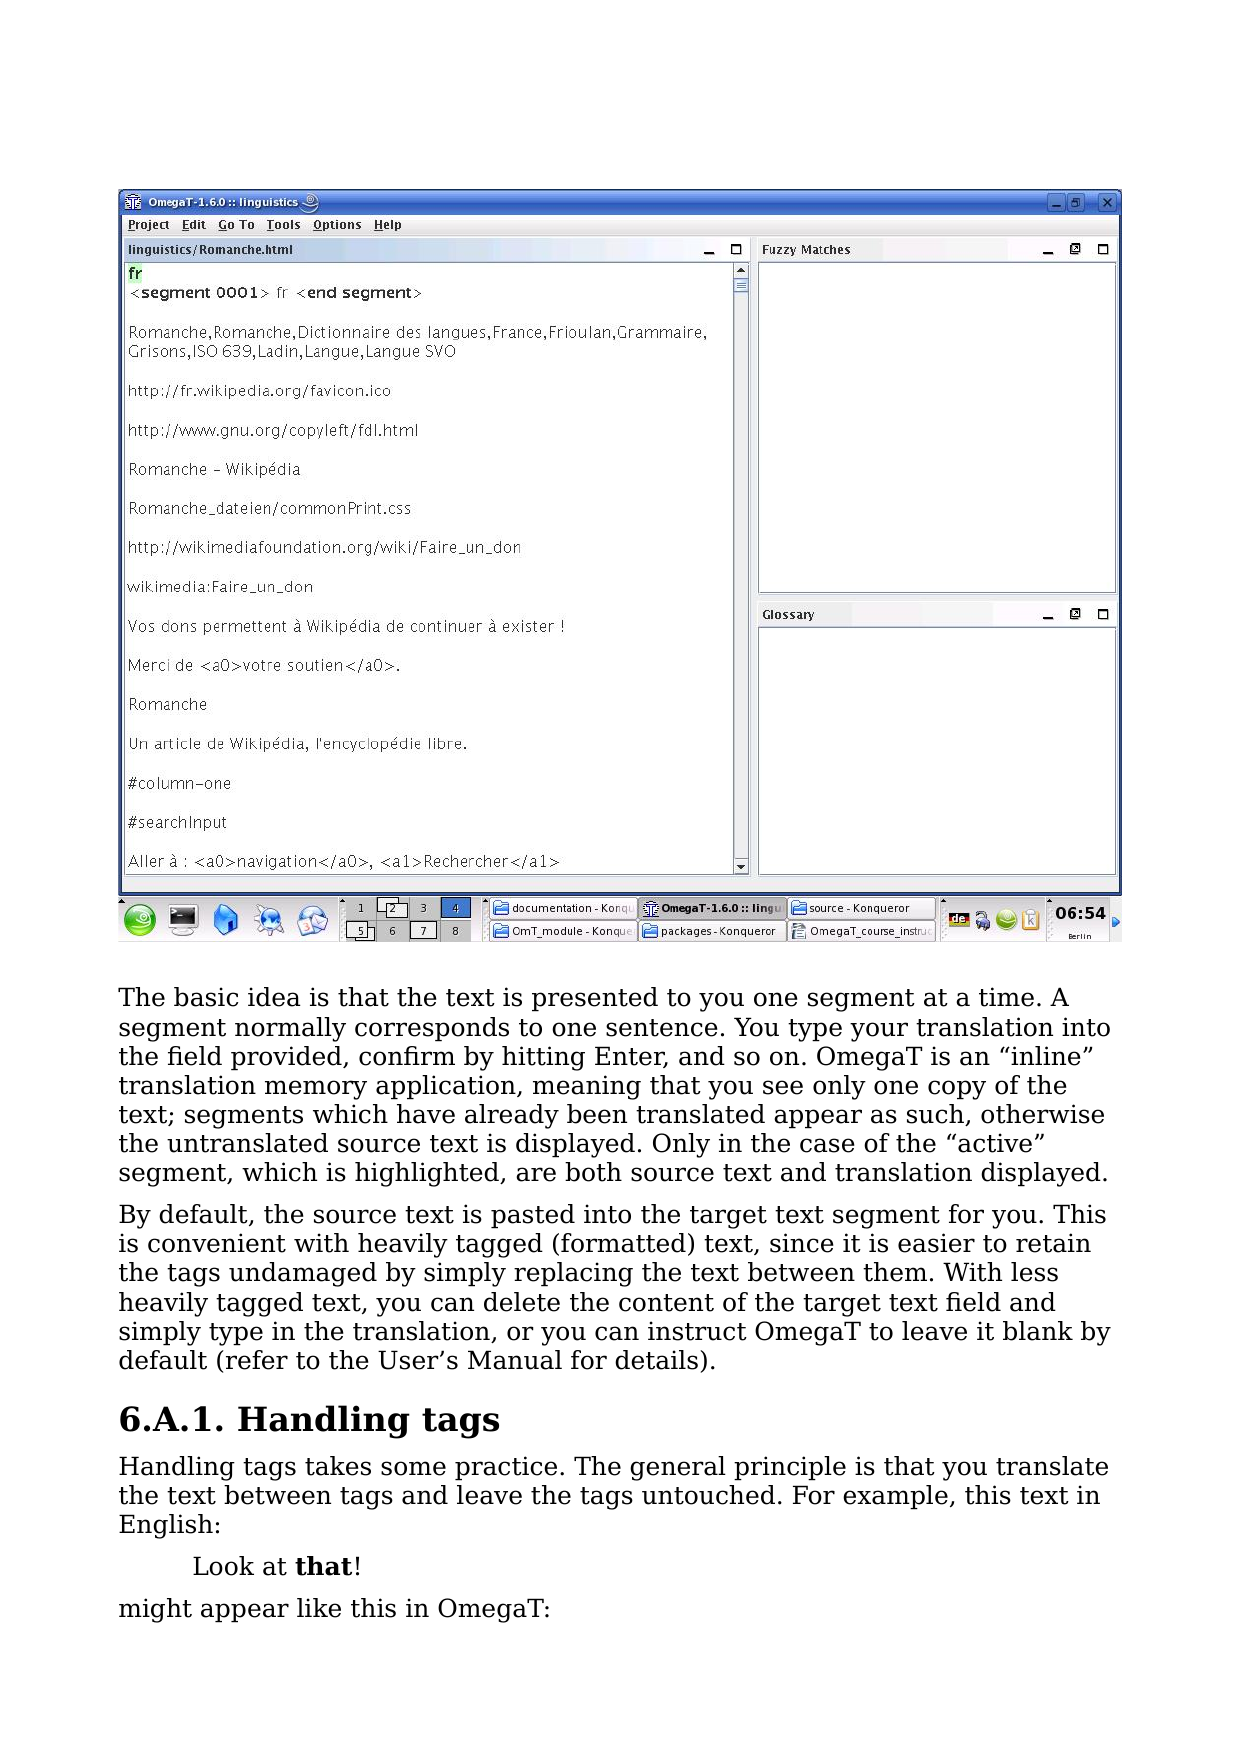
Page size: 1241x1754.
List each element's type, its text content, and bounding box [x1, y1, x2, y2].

picture [118, 189, 1122, 942]
text Handling tags takes some practice. The general principle is that you translate the text between tags and leave the tags untouched. For example, this text in English: [118, 1452, 1122, 1539]
subtitle 6.A.1. Handling tags [118, 1400, 1122, 1439]
text By default, the source text is pasted into the target text segment for you. This is convenient with heavily tagged (formatted) text, since it is easier to retain the tags undamaged by simply replacing the text between them. With less heavily tagged text, you can delete the content of the target text field and simply type in the translation, or you can instruct OmegaT to leave it blank by default (refer to the User’s Manual for details). [118, 1200, 1122, 1375]
text The basic idea is that the text is presented to you one segment at a time. A segment normally corresponds to one sentence. You type your translation into the field provided, confirm by hitting Enter, and so on. OmegaT is an “inline” translation memory application, meaning that you see only one copy of the text; segments which have already been translated appear as such, otherwise the untranslated source text is displayed. Only in the case of the “active” segment, which is highlighted, are both source text and translation displayed. [118, 984, 1122, 1188]
text Look at that! [118, 1552, 1122, 1581]
text might appear like this in OmegaT: [118, 1594, 1122, 1623]
